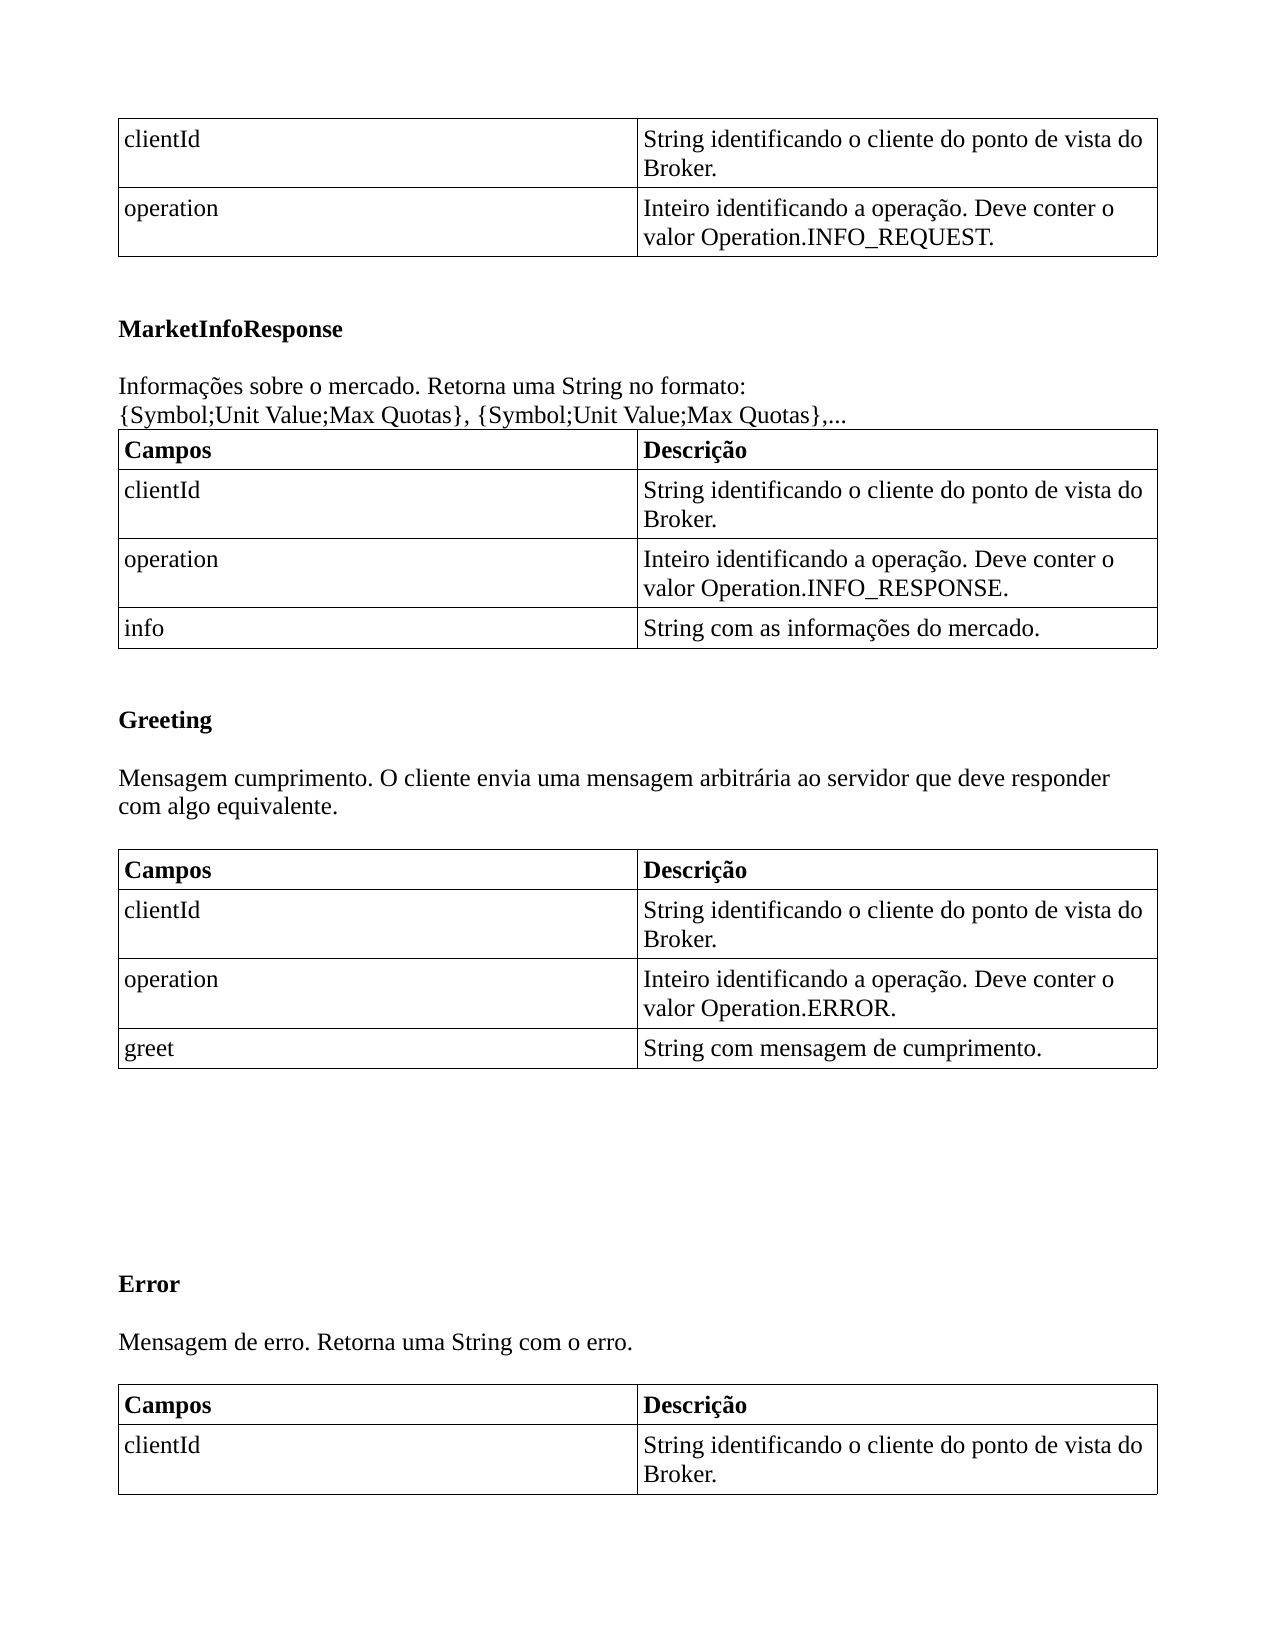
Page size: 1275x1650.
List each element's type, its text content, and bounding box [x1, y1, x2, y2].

table_cell String identificando o cliente do ponto de vista do Broker. [638, 890, 1157, 958]
table_cell operation [119, 539, 637, 607]
table_cell String com as informações do mercado. [638, 608, 1157, 648]
table_cell info [119, 608, 637, 648]
table_cell operation [119, 188, 637, 256]
table_cell String identificando o cliente do ponto de vista do Broker. [638, 470, 1157, 538]
table_cell operation [119, 959, 637, 1027]
table_header Descrição [638, 430, 1157, 469]
table_cell clientId [119, 1425, 637, 1493]
table_header Campos [119, 430, 637, 469]
table_cell clientId [119, 119, 637, 187]
text Greeting [118, 705, 1157, 734]
table_header Campos [119, 1385, 637, 1424]
table_cell String com mensagem de cumprimento. [638, 1029, 1157, 1068]
table_cell Inteiro identificando a operação. Deve conter o valor Operation.INFO_RESPONSE. [638, 539, 1157, 607]
text Informações sobre o mercado. Retorna uma String no formato: [118, 371, 1157, 400]
table_header Descrição [638, 850, 1157, 889]
text Error [118, 1269, 1157, 1298]
table_cell clientId [119, 890, 637, 958]
table_header Campos [119, 850, 637, 889]
table_cell clientId [119, 470, 637, 538]
text Mensagem de erro. Retorna uma String com o erro. [118, 1327, 1157, 1355]
text Mensagem cumprimento. O cliente envia uma mensagem arbitrária ao servidor que deve responder com algo equivalente. [118, 763, 1157, 820]
table_cell String identificando o cliente do ponto de vista do Broker. [638, 1425, 1157, 1493]
table_cell greet [119, 1029, 637, 1068]
table_header Descrição [638, 1385, 1157, 1424]
text {Symbol;Unit Value;Max Quotas}, {Symbol;Unit Value;Max Quotas},... [118, 400, 1157, 429]
table_cell String identificando o cliente do ponto de vista do Broker. [638, 119, 1157, 187]
table_cell Inteiro identificando a operação. Deve conter o valor Operation.INFO_REQUEST. [638, 188, 1157, 256]
table_cell Inteiro identificando a operação. Deve conter o valor Operation.ERROR. [638, 959, 1157, 1027]
text MarketInfoResponse [118, 314, 1157, 343]
